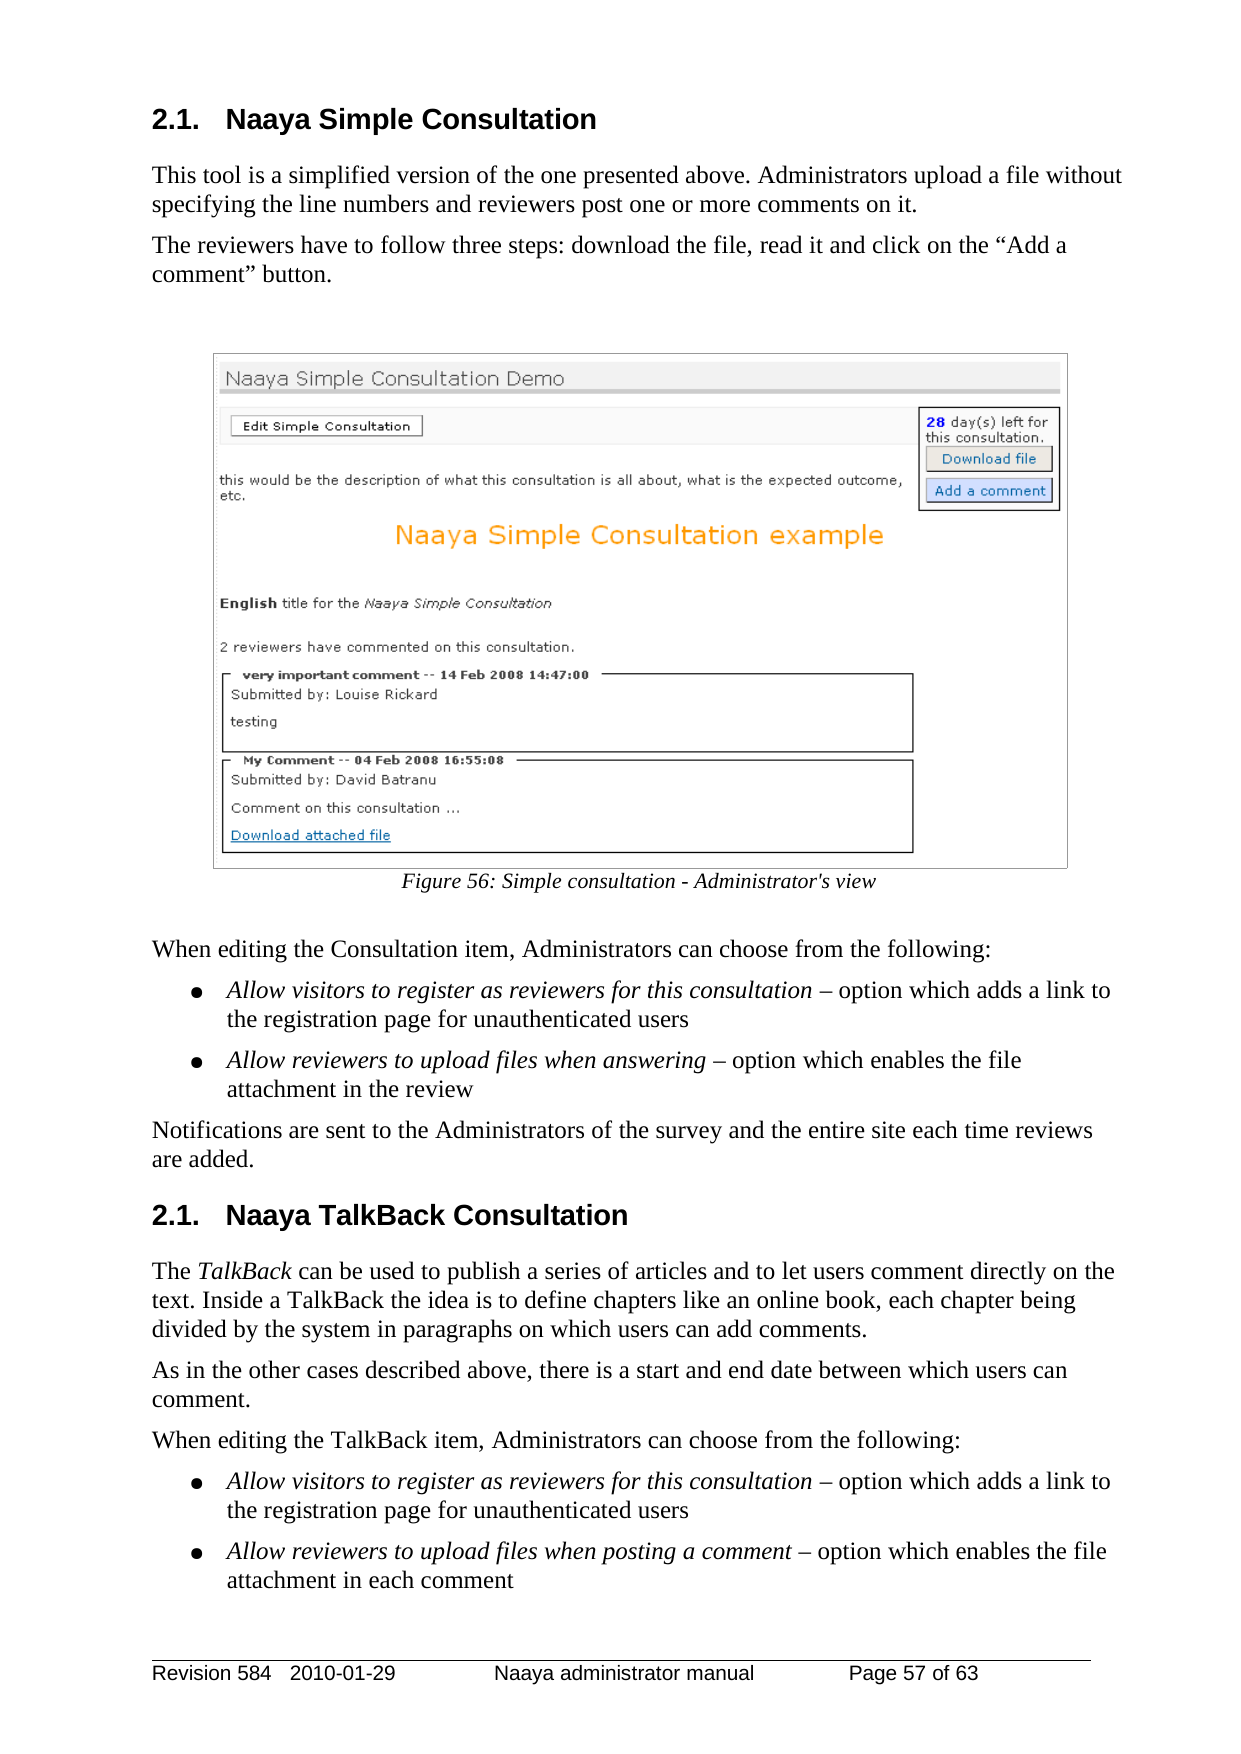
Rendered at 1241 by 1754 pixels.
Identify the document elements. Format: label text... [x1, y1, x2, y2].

list Allow visitors to register as reviewers for this consultation – option which adds a link to the registration page for unauthenticated users [189, 975, 1128, 1033]
text The reviewers have to follow three steps: download the file, read it and click on the “Add a comment” button. [152, 230, 1128, 288]
list Allow reviewers to upload files when answering – option which enables the file attachment in the review [189, 1045, 1128, 1103]
subtitle Naaya Simple Consultation [152, 102, 1128, 135]
text Notifications are sent to the Administrators of the survey and the entire site each time reviews are added. [152, 1115, 1128, 1173]
list Allow visitors to register as reviewers for this consultation – option which adds a link to the registration page for unauthenticated users [189, 1466, 1128, 1524]
subtitle Naaya TalkBack Consultation [152, 1198, 1128, 1231]
text This tool is a simplified version of the one presented above. Administrators upload a file without specifying the line numbers and reviewers post one or more comments on it. [152, 160, 1128, 218]
text [214, 354, 1067, 868]
list Allow reviewers to upload files when posting a comment – option which enables the file attachment in each comment [189, 1536, 1128, 1594]
text When editing the TalkBack item, Administrators can choose from the following: [152, 1425, 1128, 1454]
picture [216, 356, 1064, 865]
text The TalkBack can be used to publish a series of articles and to let users comment directly on the text. Inside a TalkBack the idea is to define chapters like an online book, each chapter being divided by the system in paragraphs on which users can add comments. [152, 1256, 1128, 1343]
text Figure 56: Simple consultation - Administrator's view [213, 869, 1067, 893]
text When editing the Consultation item, Administrators can choose from the following: [152, 934, 1128, 963]
text As in the other cases described above, there is a start and end date between which users can comment. [152, 1355, 1128, 1413]
